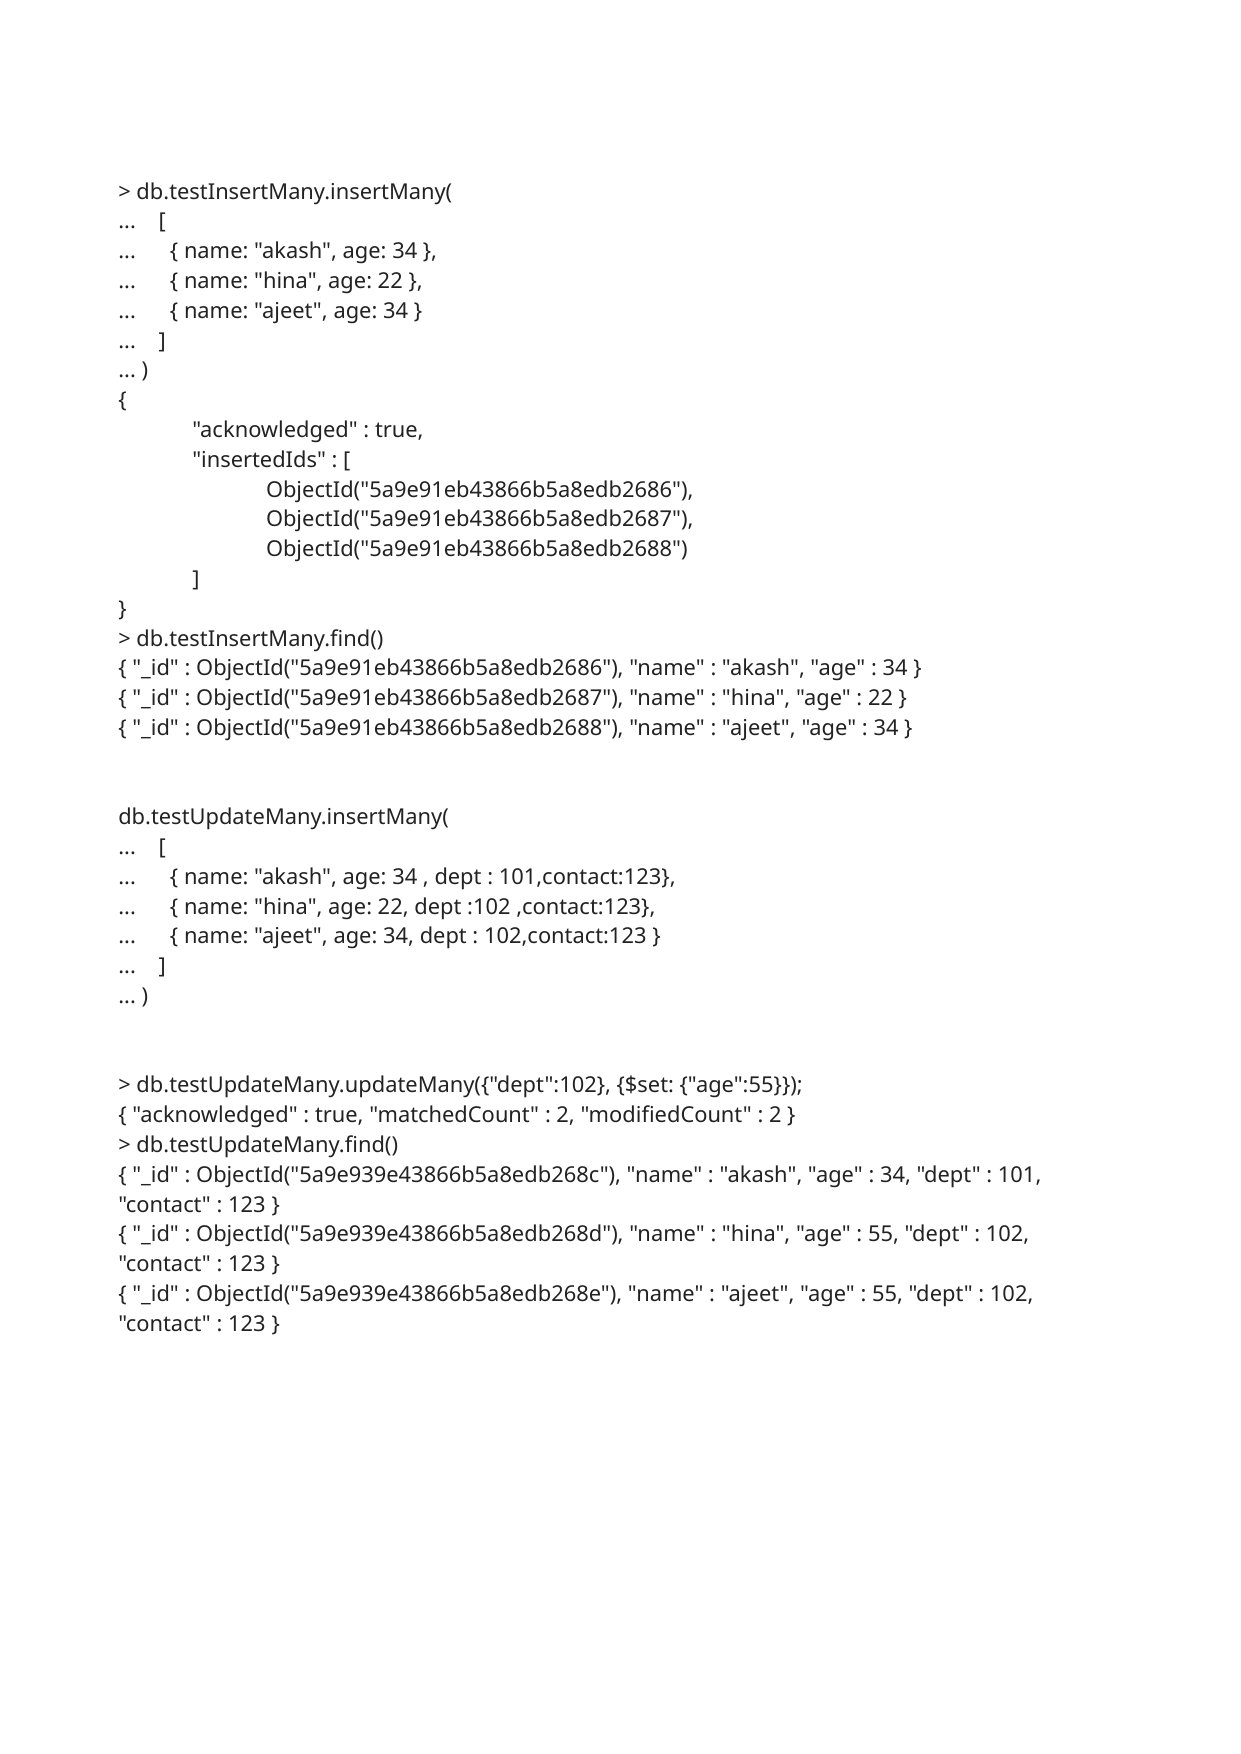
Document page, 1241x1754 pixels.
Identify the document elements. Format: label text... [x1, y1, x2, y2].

text { "_id" : ObjectId("5a9e939e43866b5a8edb268e"), "name" : "ajeet", "age" : 55, "dept" : 102, "contact" : 123 } [118, 1278, 1122, 1337]
text ... ) [118, 980, 1122, 1010]
text > db.testUpdateMany.updateMany({"dept":102}, {$set: {"age":55}}); [118, 1069, 1122, 1099]
text ObjectId("5a9e91eb43866b5a8edb2686"), [118, 473, 1122, 503]
text ... [ [118, 831, 1122, 861]
text { "_id" : ObjectId("5a9e91eb43866b5a8edb2686"), "name" : "akash", "age" : 34 } [118, 652, 1122, 682]
text { "acknowledged" : true, "matchedCount" : 2, "modifiedCount" : 2 } [118, 1099, 1122, 1129]
text db.testUpdateMany.insertMany( [118, 801, 1122, 831]
text } [118, 593, 1122, 622]
text { "_id" : ObjectId("5a9e91eb43866b5a8edb2688"), "name" : "ajeet", "age" : 34 } [118, 712, 1122, 742]
text ... { name: "akash", age: 34 , dept : 101,contact:123}, [118, 861, 1122, 891]
text "acknowledged" : true, [118, 414, 1122, 444]
text "insertedIds" : [ [118, 444, 1122, 473]
text ... [ [118, 205, 1122, 235]
text ... ] [118, 950, 1122, 980]
text ... ) [118, 354, 1122, 384]
text ... { name: "akash", age: 34 }, [118, 235, 1122, 265]
text > db.testInsertMany.find() [118, 622, 1122, 652]
text > db.testInsertMany.insertMany( [118, 176, 1122, 205]
text ] [118, 563, 1122, 593]
text { "_id" : ObjectId("5a9e939e43866b5a8edb268c"), "name" : "akash", "age" : 34, "dept" : 101, "contact" : 123 } [118, 1159, 1122, 1218]
text { "_id" : ObjectId("5a9e91eb43866b5a8edb2687"), "name" : "hina", "age" : 22 } [118, 682, 1122, 712]
text ObjectId("5a9e91eb43866b5a8edb2687"), [118, 503, 1122, 533]
text > db.testUpdateMany.find() [118, 1129, 1122, 1159]
text ... { name: "hina", age: 22, dept :102 ,contact:123}, [118, 891, 1122, 920]
text ... { name: "ajeet", age: 34 } [118, 295, 1122, 324]
text { "_id" : ObjectId("5a9e939e43866b5a8edb268d"), "name" : "hina", "age" : 55, "dept" : 102, "contact" : 123 } [118, 1218, 1122, 1278]
text ... ] [118, 324, 1122, 354]
text ObjectId("5a9e91eb43866b5a8edb2688") [118, 533, 1122, 563]
text { [118, 384, 1122, 414]
text ... { name: "ajeet", age: 34, dept : 102,contact:123 } [118, 920, 1122, 950]
text ... { name: "hina", age: 22 }, [118, 265, 1122, 295]
